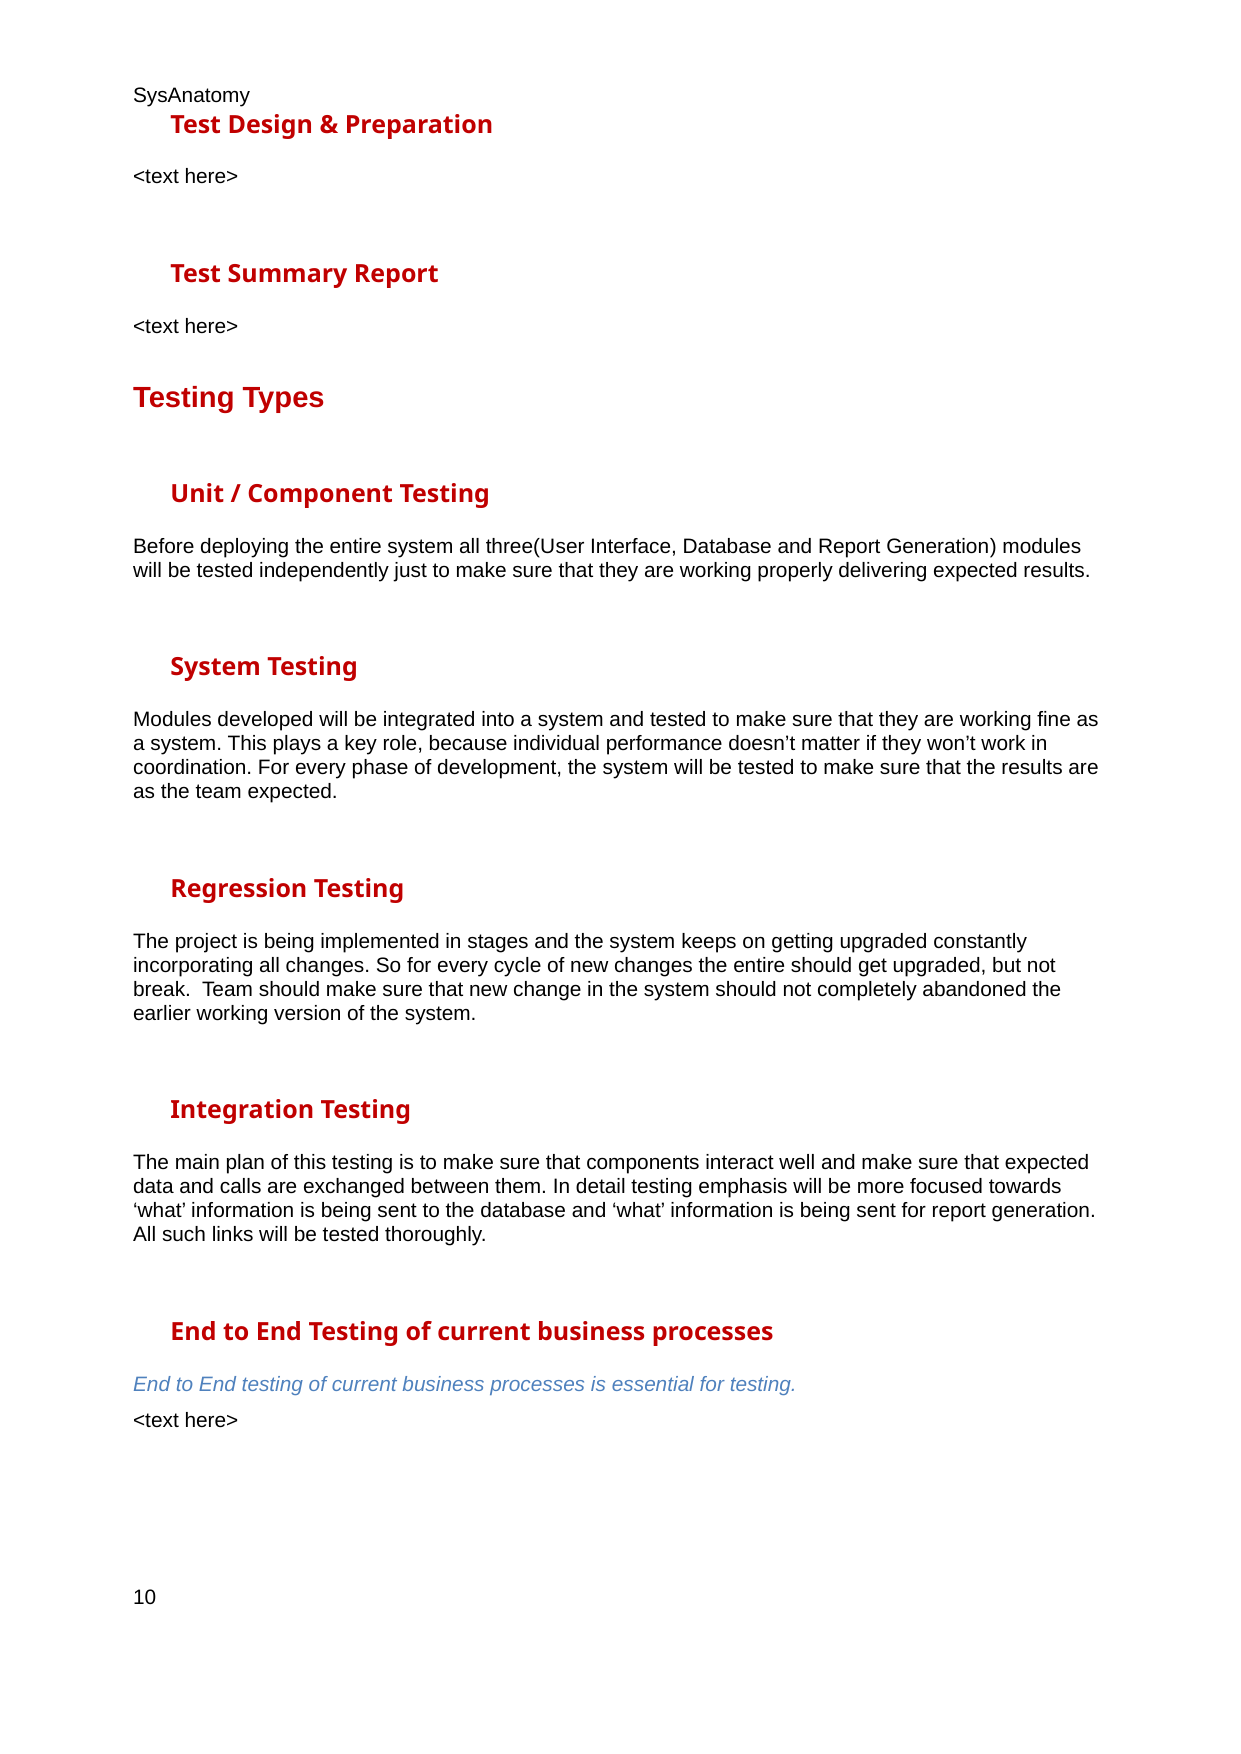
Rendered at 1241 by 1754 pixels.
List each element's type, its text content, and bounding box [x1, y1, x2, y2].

text <text here> [133, 314, 1107, 338]
text <text here> [133, 164, 1107, 188]
subtitle Testing Types [133, 381, 1107, 414]
text Modules developed will be integrated into a system and tested to make sure that they are working fine as a system. This plays a key role, because individual performance doesn’t matter if they won’t work in coordination. For every phase of development, the system will be tested to make sure that the results are as the team expected. [133, 707, 1107, 803]
text Before deploying the entire system all three(User Interface, Database and Report Generation) modules will be tested independently just to make sure that they are working properly delivering expected results. [133, 533, 1107, 581]
text <text here> [133, 1408, 1107, 1432]
text The main plan of this testing is to make sure that components interact well and make sure that expected data and calls are exchanged between them. In detail testing emphasis will be more focused towards ‘what’ information is being sent to the database and ‘what’ information is being sent for report generation. All such links will be tested thoroughly. [133, 1150, 1107, 1246]
subtitle Regression Testing [170, 871, 1107, 904]
subtitle Test Summary Report [170, 256, 1107, 290]
subtitle End to End Testing of current business processes [170, 1313, 1107, 1347]
subtitle System Testing [170, 649, 1107, 683]
text End to End testing of current business processes is essential for testing. [133, 1371, 1107, 1395]
subtitle Unit / Component Testing [170, 476, 1107, 509]
text The project is being implemented in stages and the system keeps on getting upgraded constantly incorporating all changes. So for every cycle of new changes the entire should get upgraded, but not break. Team should make sure that new change in the system should not completely abandoned the earlier working version of the system. [133, 928, 1107, 1024]
subtitle Test Design & Preparation [170, 106, 1107, 140]
subtitle Integration Testing [170, 1092, 1107, 1126]
